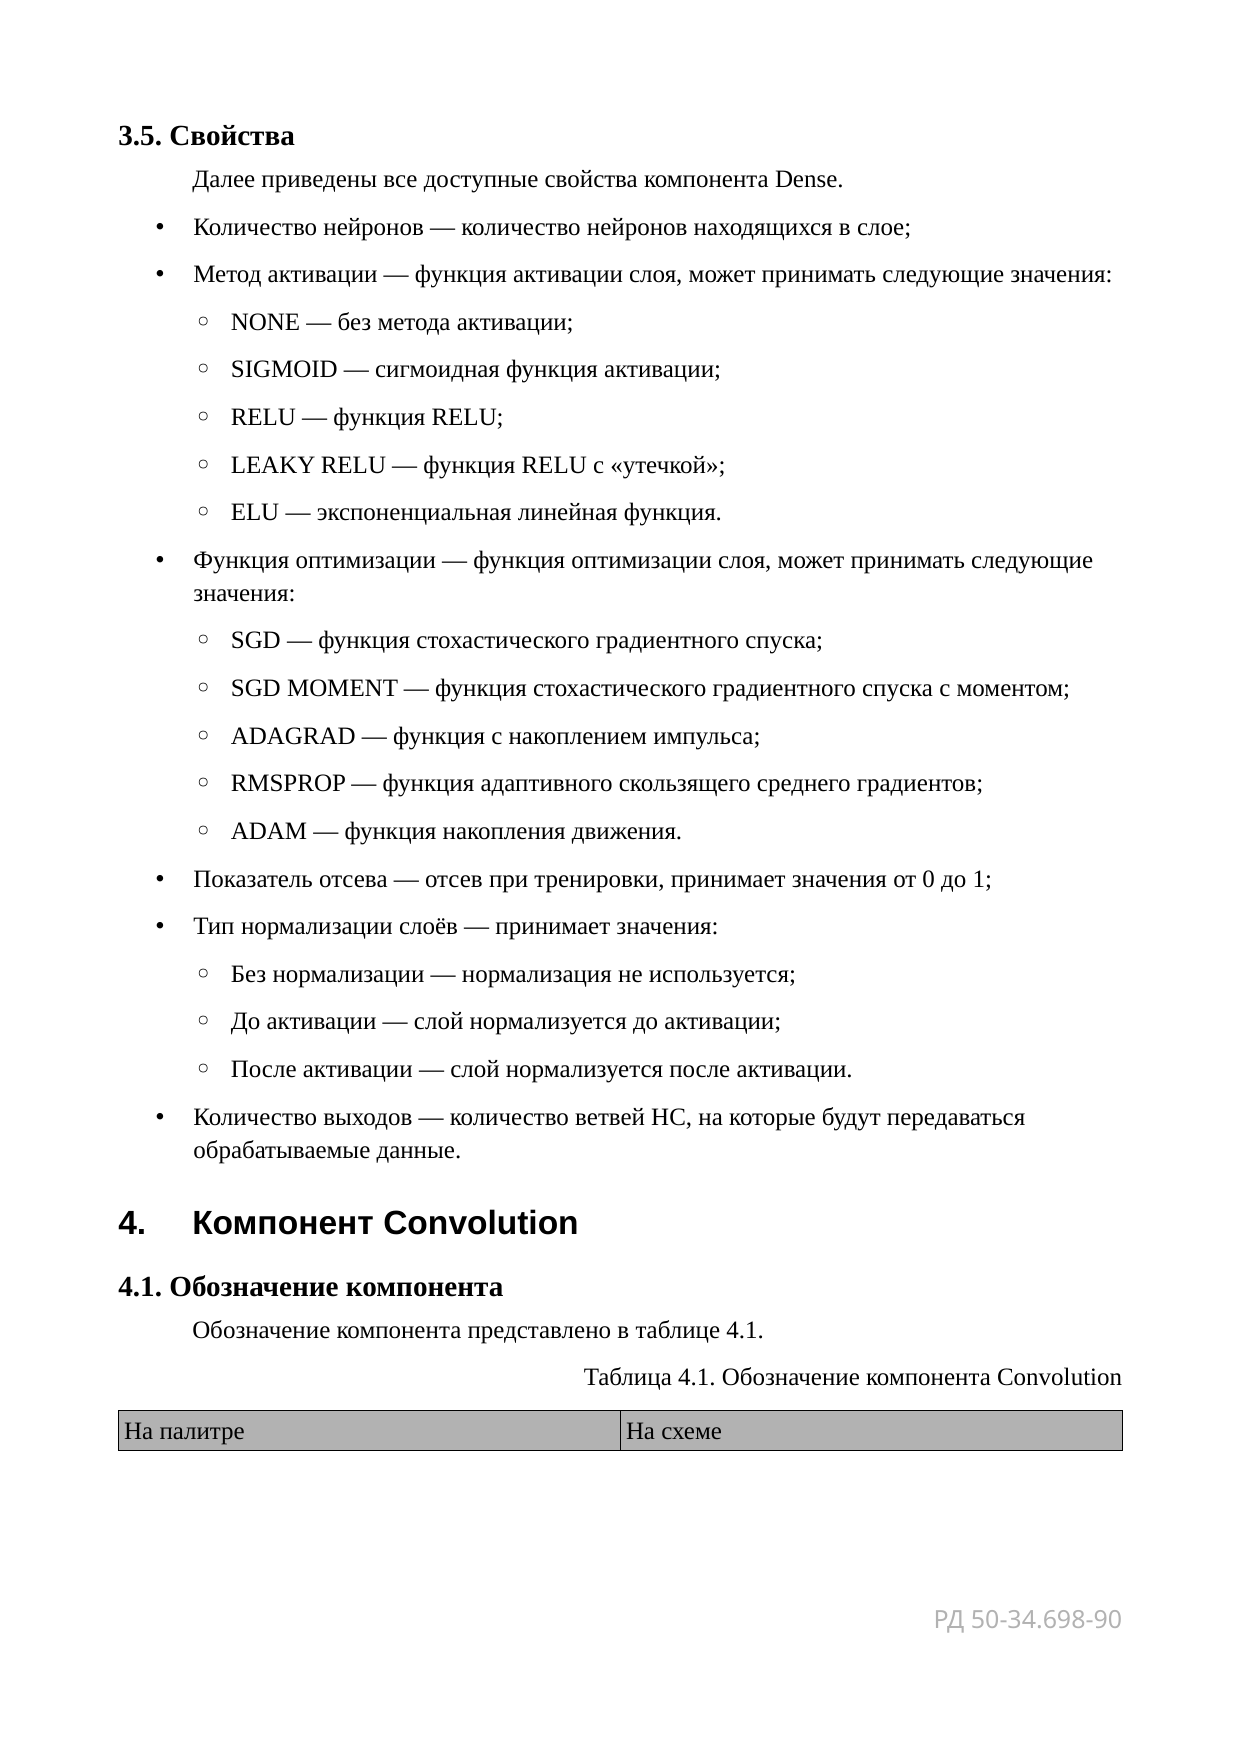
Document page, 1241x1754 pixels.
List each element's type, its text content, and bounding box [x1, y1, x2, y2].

list ADAM — функция накопления движения. [193, 816, 1122, 845]
list Количество выходов — количество ветвей НС, на которые будут передаваться обрабатываемые данные. [156, 1102, 1122, 1163]
list ADAGRAD — функция с накоплением импульса; [193, 721, 1122, 749]
list NONE — без метода активации; [193, 307, 1122, 336]
list RMSPROP — функция адаптивного скользящего среднего градиентов; [193, 768, 1122, 797]
list После активации — слой нормализуется после активации. [193, 1054, 1122, 1083]
text Обозначение компонента представлено в таблице 4.1. [118, 1315, 1122, 1344]
list LEAKY RELU — функция RELU с «утечкой»; [193, 450, 1122, 478]
list ELU — экспоненциальная линейная функция. [193, 497, 1122, 526]
list SGD — функция стохастического градиентного спуска; [193, 626, 1122, 654]
list SIGMOID — сигмоидная функция активации; [193, 354, 1122, 383]
subtitle 3.5. Свойства [118, 118, 1122, 152]
list Количество нейронов — количество нейронов находящихся в слое; [156, 212, 1122, 241]
list RELU — функция RELU; [193, 402, 1122, 431]
list Функция оптимизации — функция оптимизации слоя, может принимать следующие значения: [156, 545, 1122, 607]
list Тип нормализации слоёв — принимает значения: [156, 911, 1122, 940]
list Показатель отсева — отсев при тренировки, принимает значения от 0 до 1; [156, 864, 1122, 892]
list Без нормализации — нормализация не используется; [193, 959, 1122, 988]
list SGD MOMENT — функция стохастического градиентного спуска с моментом; [193, 673, 1122, 702]
subtitle 4.1. Обозначение компонента [118, 1269, 1122, 1302]
table_header На палитре [119, 1411, 620, 1450]
list Метод активации — функция активации слоя, может принимать следующие значения: [156, 259, 1122, 288]
list До активации — слой нормализуется до активации; [193, 1006, 1122, 1035]
subtitle Компонент Convolution [118, 1203, 1122, 1242]
text Таблица 4.1. Обозначение компонента Convolution [118, 1362, 1122, 1391]
text Далее приведены все доступные свойства компонента Dense. [118, 164, 1122, 193]
table_header На схеме [621, 1411, 1122, 1450]
